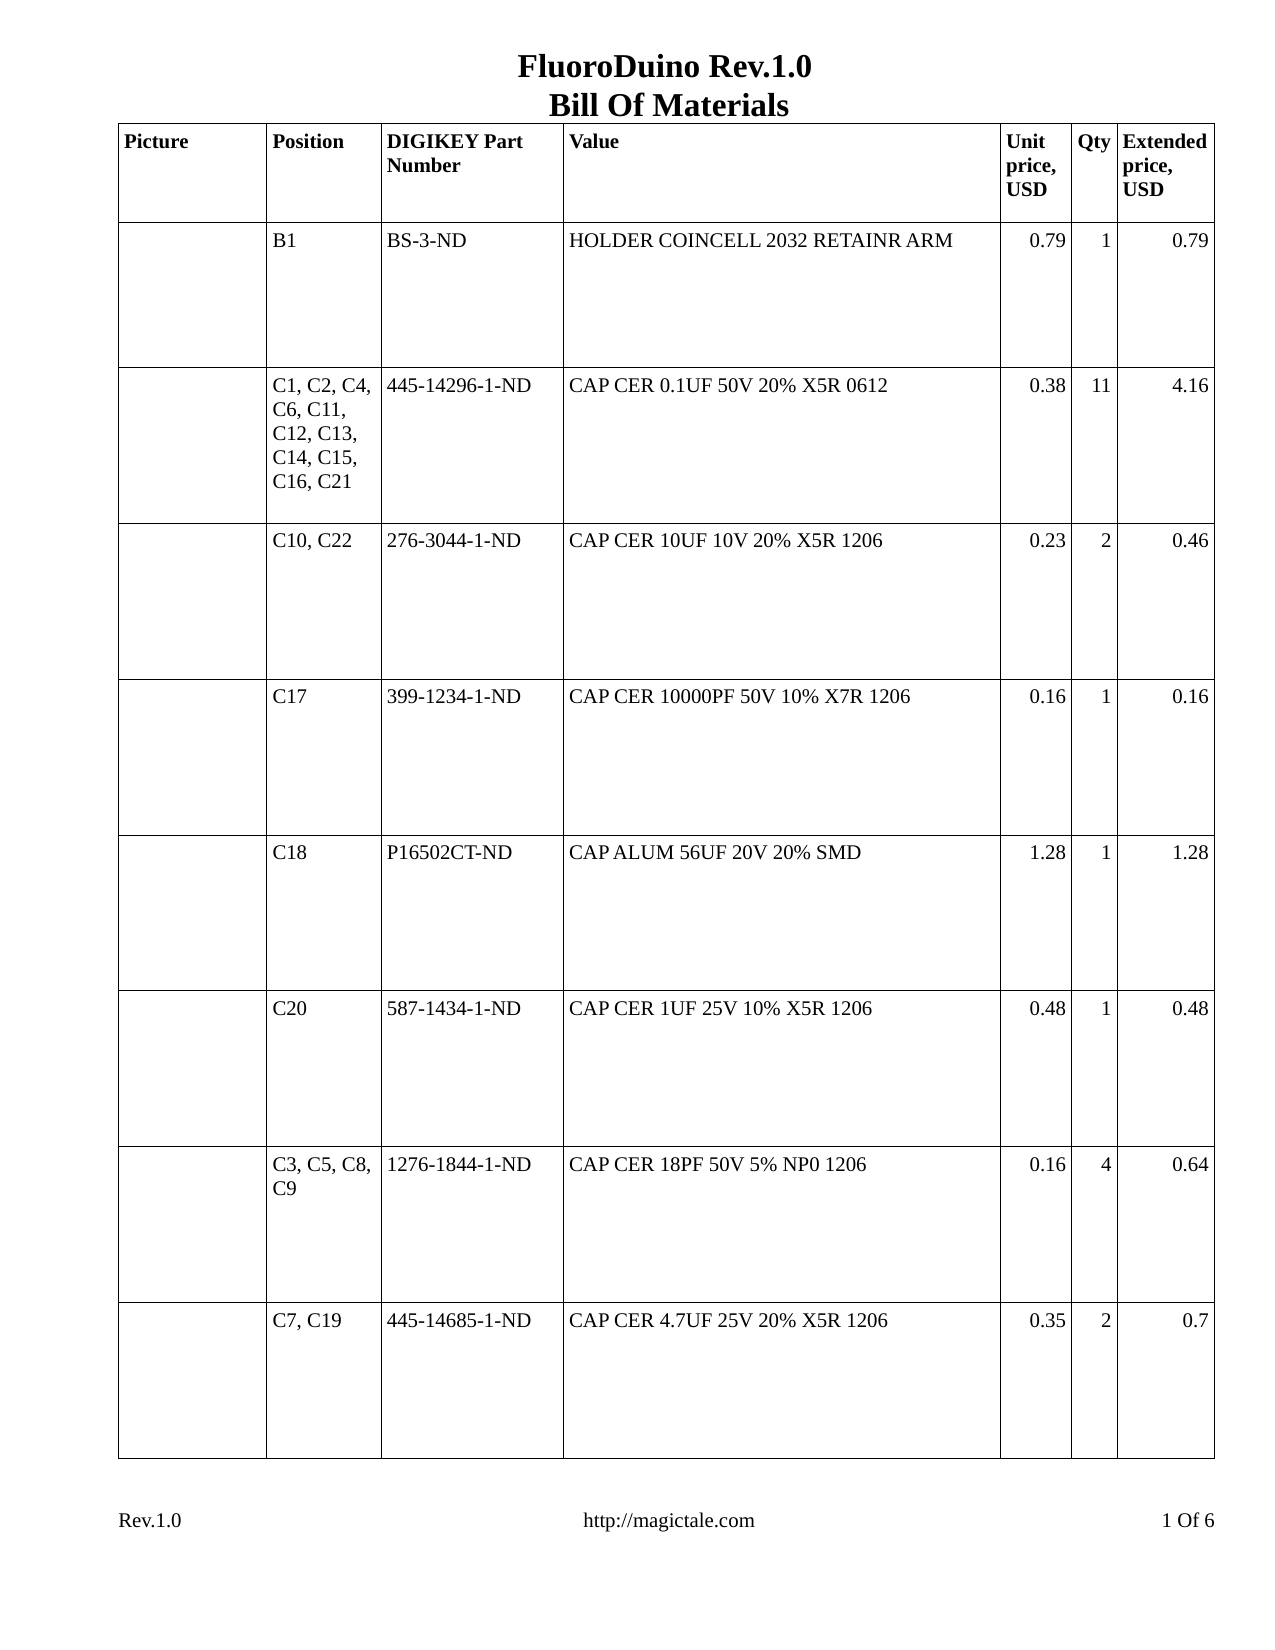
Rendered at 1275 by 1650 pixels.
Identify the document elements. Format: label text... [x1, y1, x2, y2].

table_cell [119, 680, 266, 834]
table_cell 4 [1072, 1147, 1117, 1302]
table_cell 1 [1072, 680, 1117, 834]
table_cell 0.48 [1118, 991, 1214, 1146]
table_cell 1 [1072, 836, 1117, 990]
table_cell 445-14296-1-ND [382, 368, 563, 523]
table_cell C18 [267, 836, 381, 990]
table_header Picture [119, 124, 266, 222]
table_cell C1, C2, C4, C6, C11, C12, C13, C14, C15, C16, C21 [267, 368, 381, 523]
table_cell 1.28 [1118, 836, 1214, 990]
table_header Unit price, USD [1001, 124, 1071, 222]
table_cell CAP CER 1UF 25V 10% X5R 1206 [564, 991, 1000, 1146]
table_cell [119, 836, 266, 990]
table_header Position [267, 124, 381, 222]
text Bill Of Materials [118, 85, 1220, 123]
table_cell [119, 1147, 266, 1302]
table_cell 445-14685-1-ND [382, 1303, 563, 1458]
table_header Value [564, 124, 1000, 222]
table_cell 0.46 [1118, 524, 1214, 678]
table_cell 0.48 [1001, 991, 1071, 1146]
table_cell [119, 991, 266, 1146]
table_cell [119, 368, 266, 523]
table_cell 0.79 [1118, 223, 1214, 367]
table_cell 4.16 [1118, 368, 1214, 523]
text FluoroDuino Rev.1.0 [118, 46, 1220, 85]
table_cell HOLDER COINCELL 2032 RETAINR ARM [564, 223, 1000, 367]
table_cell 0.7 [1118, 1303, 1214, 1458]
table_cell 1.28 [1001, 836, 1071, 990]
table_cell 1276-1844-1-ND [382, 1147, 563, 1302]
table_cell 0.64 [1118, 1147, 1214, 1302]
table_cell BS-3-ND [382, 223, 563, 367]
table_cell [119, 524, 266, 678]
table_cell 399-1234-1-ND [382, 680, 563, 834]
table_cell CAP CER 10UF 10V 20% X5R 1206 [564, 524, 1000, 678]
table_header Qty [1072, 124, 1117, 222]
table_cell CAP ALUM 56UF 20V 20% SMD [564, 836, 1000, 990]
table_cell C7, C19 [267, 1303, 381, 1458]
table_cell [119, 1303, 266, 1458]
table_cell CAP CER 0.1UF 50V 20% X5R 0612 [564, 368, 1000, 523]
table_cell C3, C5, C8, C9 [267, 1147, 381, 1302]
table_cell 11 [1072, 368, 1117, 523]
table_cell 0.79 [1001, 223, 1071, 367]
table_cell P16502CT-ND [382, 836, 563, 990]
table_cell 0.16 [1001, 680, 1071, 834]
table_cell 2 [1072, 524, 1117, 678]
table_cell B1 [267, 223, 381, 367]
table_cell [119, 223, 266, 367]
table_cell 0.23 [1001, 524, 1071, 678]
table_cell 1 [1072, 223, 1117, 367]
table_cell C10, C22 [267, 524, 381, 678]
table_cell C17 [267, 680, 381, 834]
table_cell 0.35 [1001, 1303, 1071, 1458]
table_cell CAP CER 18PF 50V 5% NP0 1206 [564, 1147, 1000, 1302]
table_header DIGIKEY Part Number [382, 124, 563, 222]
table_cell 276-3044-1-ND [382, 524, 563, 678]
table_header Extended price, USD [1118, 124, 1214, 222]
table_cell 0.16 [1001, 1147, 1071, 1302]
table_cell CAP CER 4.7UF 25V 20% X5R 1206 [564, 1303, 1000, 1458]
table_cell 587-1434-1-ND [382, 991, 563, 1146]
table_cell CAP CER 10000PF 50V 10% X7R 1206 [564, 680, 1000, 834]
table_cell 1 [1072, 991, 1117, 1146]
table_cell 2 [1072, 1303, 1117, 1458]
table_cell 0.16 [1118, 680, 1214, 834]
table_cell C20 [267, 991, 381, 1146]
table_cell 0.38 [1001, 368, 1071, 523]
